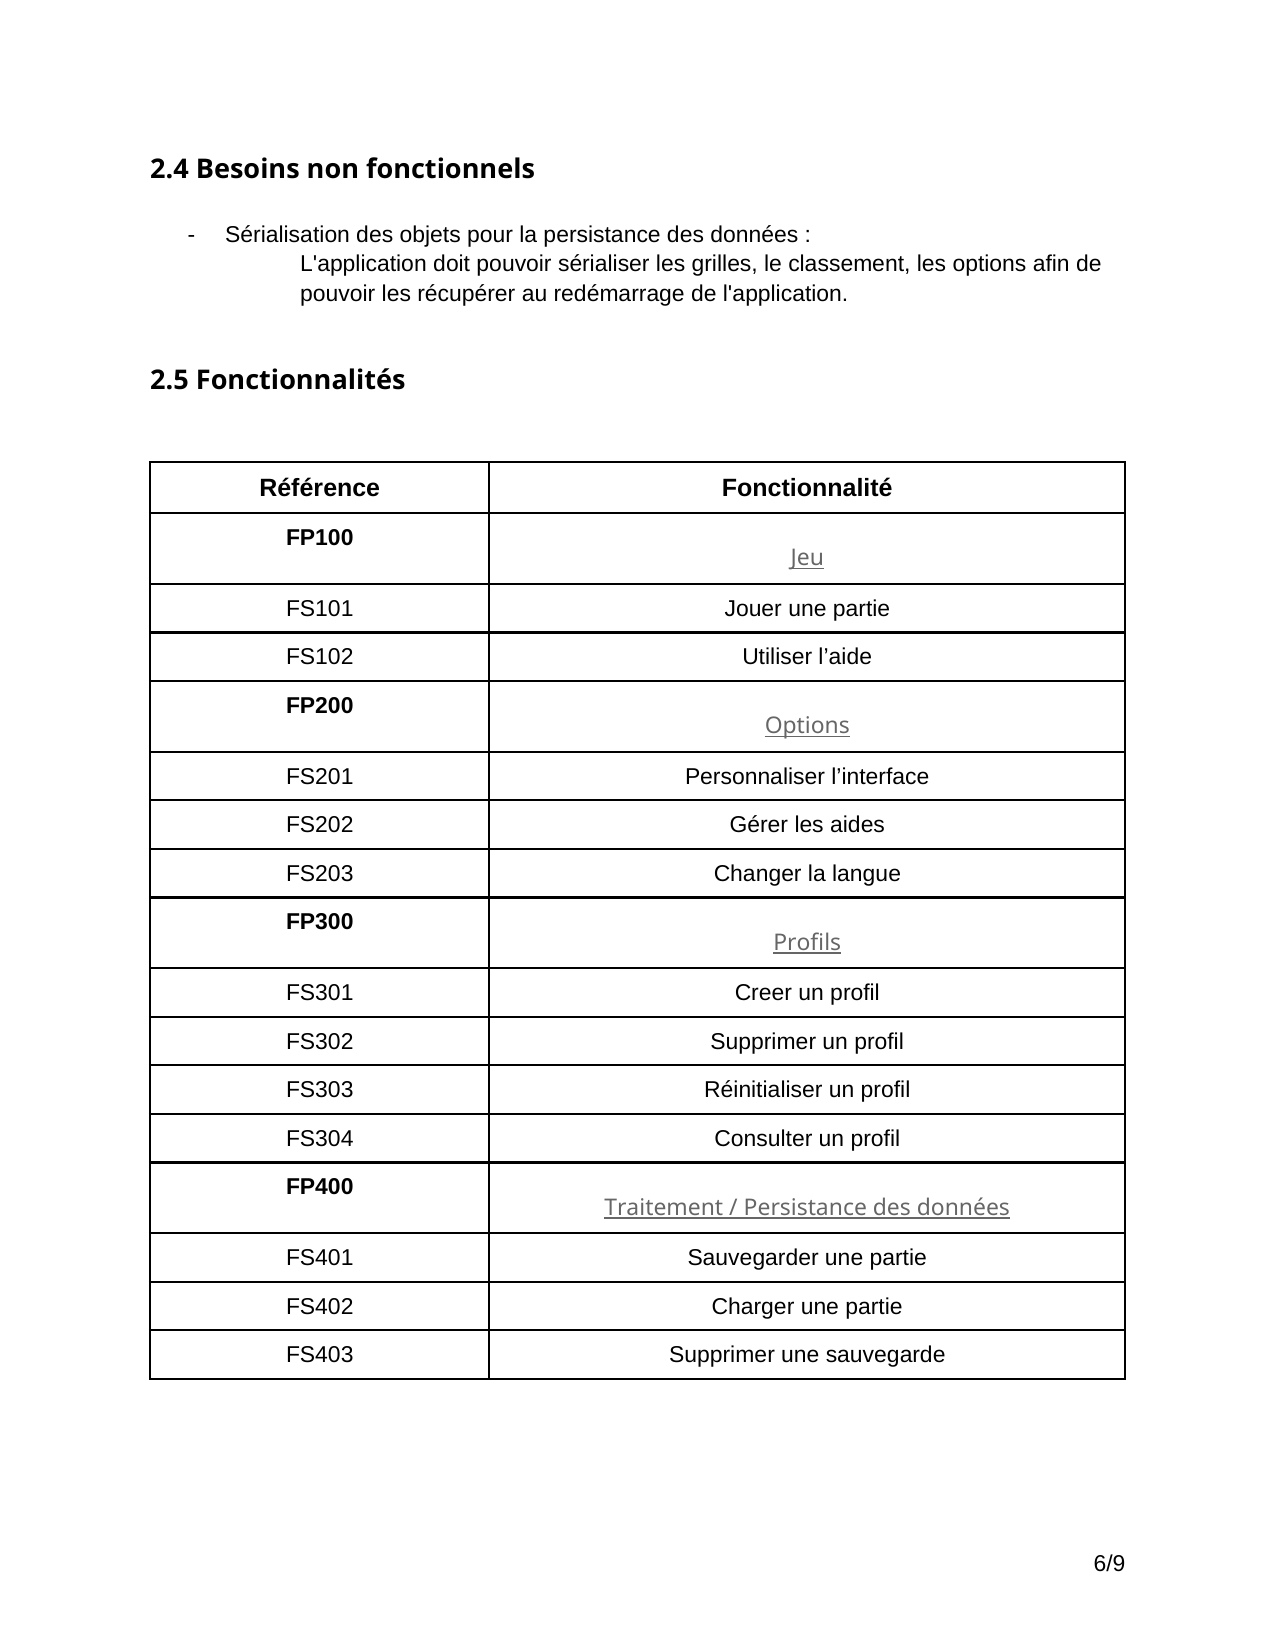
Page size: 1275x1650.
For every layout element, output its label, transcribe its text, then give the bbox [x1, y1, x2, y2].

table_cell FS403 [151, 1331, 488, 1378]
table_cell Consulter un profil [490, 1115, 1124, 1161]
table_cell Jeu [490, 514, 1124, 583]
subtitle 2.5 Fonctionnalités [150, 360, 1125, 397]
table_cell Sauvegarder une partie [490, 1234, 1124, 1281]
subtitle 2.4 Besoins non fonctionnels [150, 150, 1125, 187]
table_cell FP300 [151, 899, 488, 967]
table_cell FS203 [151, 850, 488, 896]
table_cell FS202 [151, 801, 488, 848]
table_cell Réinitialiser un profil [490, 1066, 1124, 1113]
table_cell Personnaliser l’interface [490, 753, 1124, 799]
table_cell Profils [490, 899, 1124, 967]
table_cell Options [490, 682, 1124, 751]
table_cell FS102 [151, 634, 488, 680]
table_cell Supprimer un profil [490, 1018, 1124, 1064]
table_cell FS402 [151, 1283, 488, 1329]
table_cell Supprimer une sauvegarde [490, 1331, 1124, 1378]
table_cell Charger une partie [490, 1283, 1124, 1329]
table_cell FS201 [151, 753, 488, 799]
table_cell Traitement / Persistance des données [490, 1164, 1124, 1232]
table_cell Jouer une partie [490, 585, 1124, 631]
table_cell FS303 [151, 1066, 488, 1113]
table_cell FP400 [151, 1164, 488, 1232]
table_header Référence [151, 463, 488, 512]
table_cell FS301 [151, 969, 488, 1016]
table_cell FS101 [151, 585, 488, 631]
text L'application doit pouvoir sérialiser les grilles, le classement, les options afin de pouvoir les récupérer au redémarrage de l'application. [300, 251, 1125, 306]
table_cell Creer un profil [490, 969, 1124, 1016]
table_cell Changer la langue [490, 850, 1124, 896]
table_header Fonctionnalité [490, 463, 1124, 512]
table_cell FP200 [151, 682, 488, 751]
table_cell Gérer les aides [490, 801, 1124, 848]
list Sérialisation des objets pour la persistance des données : [187, 222, 1125, 247]
table_cell FS302 [151, 1018, 488, 1064]
table_cell Utiliser l’aide [490, 634, 1124, 680]
table_cell FS401 [151, 1234, 488, 1281]
table_cell FP100 [151, 514, 488, 583]
table_cell FS304 [151, 1115, 488, 1161]
